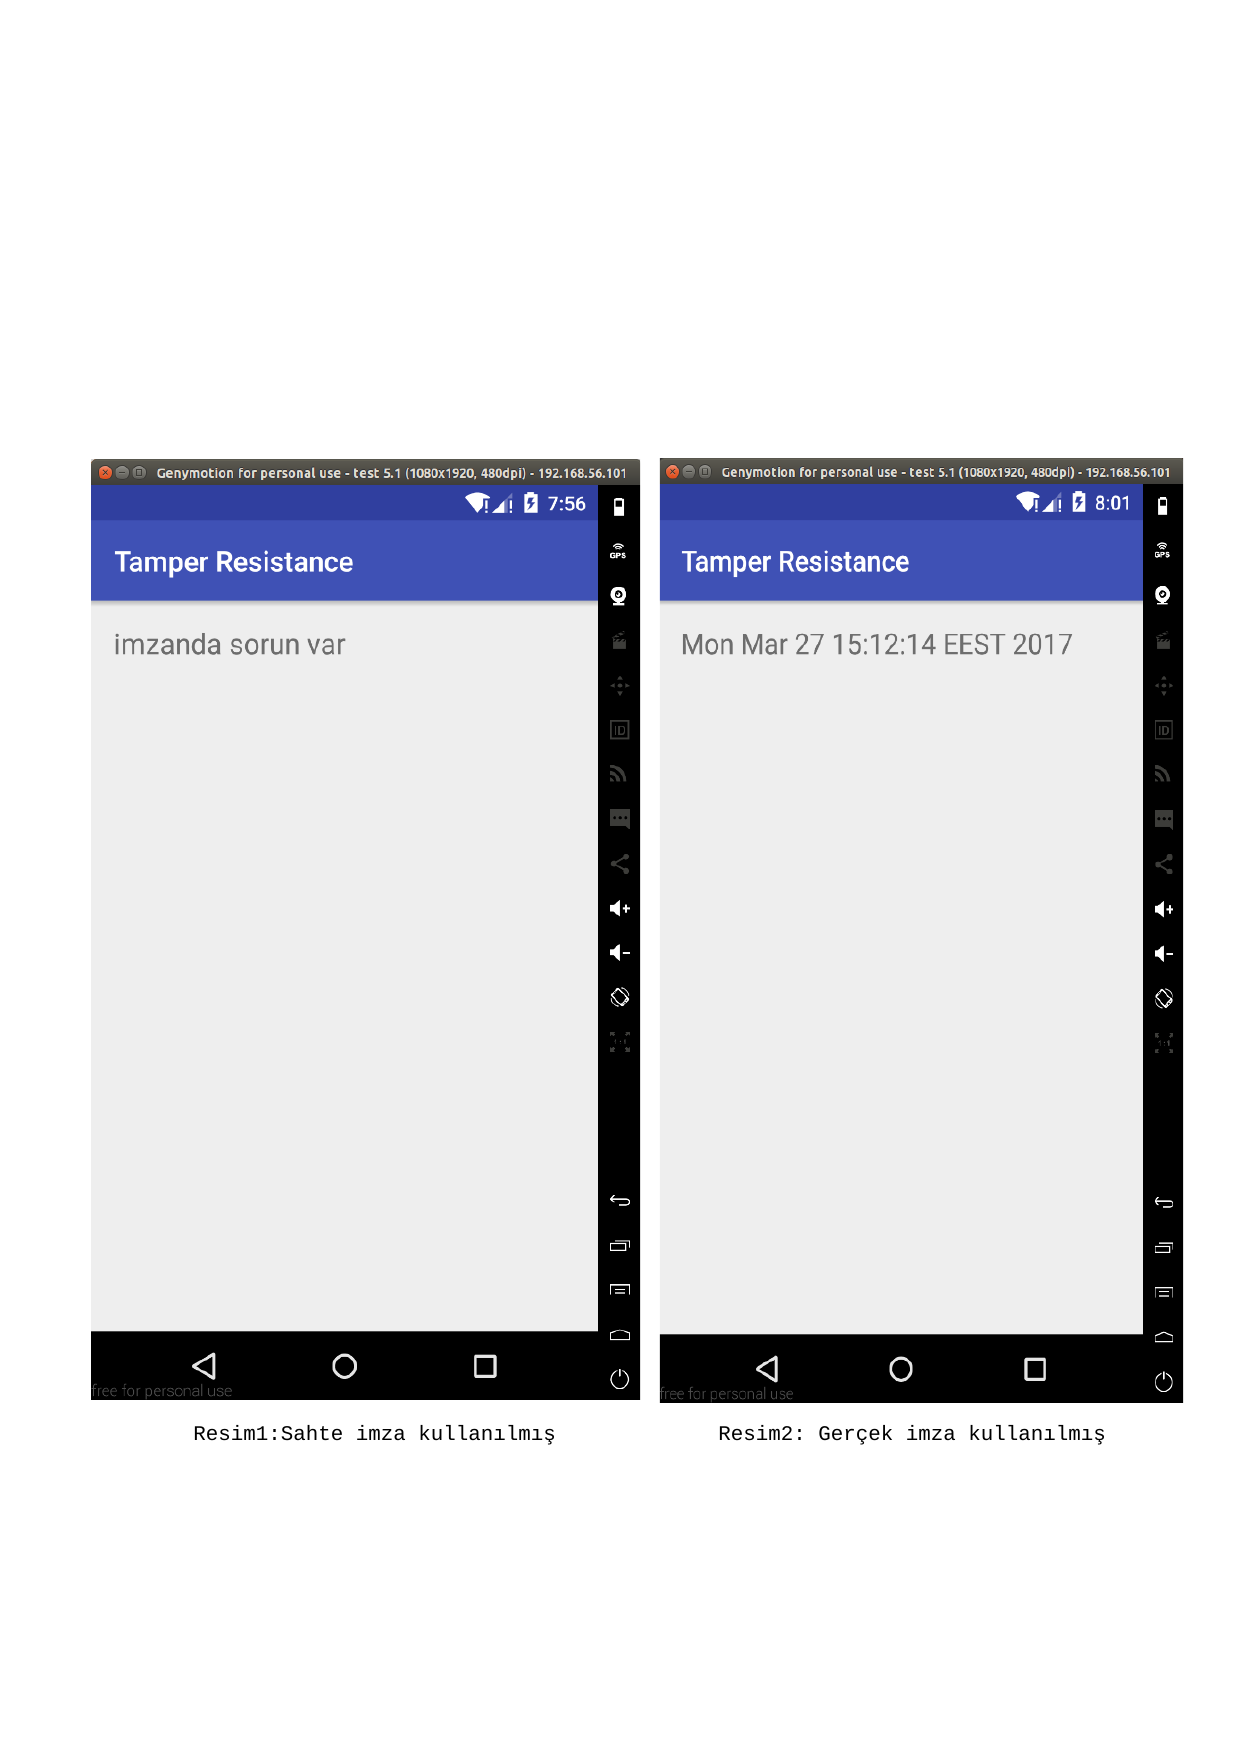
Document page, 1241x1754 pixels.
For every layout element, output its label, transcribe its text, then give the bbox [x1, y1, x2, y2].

picture [659, 458, 1184, 1403]
picture [91, 459, 641, 1400]
text Resim1:Sahte imza kullanılmış Resim2: Gerçek imza kullanılmış [118, 1423, 1122, 1446]
